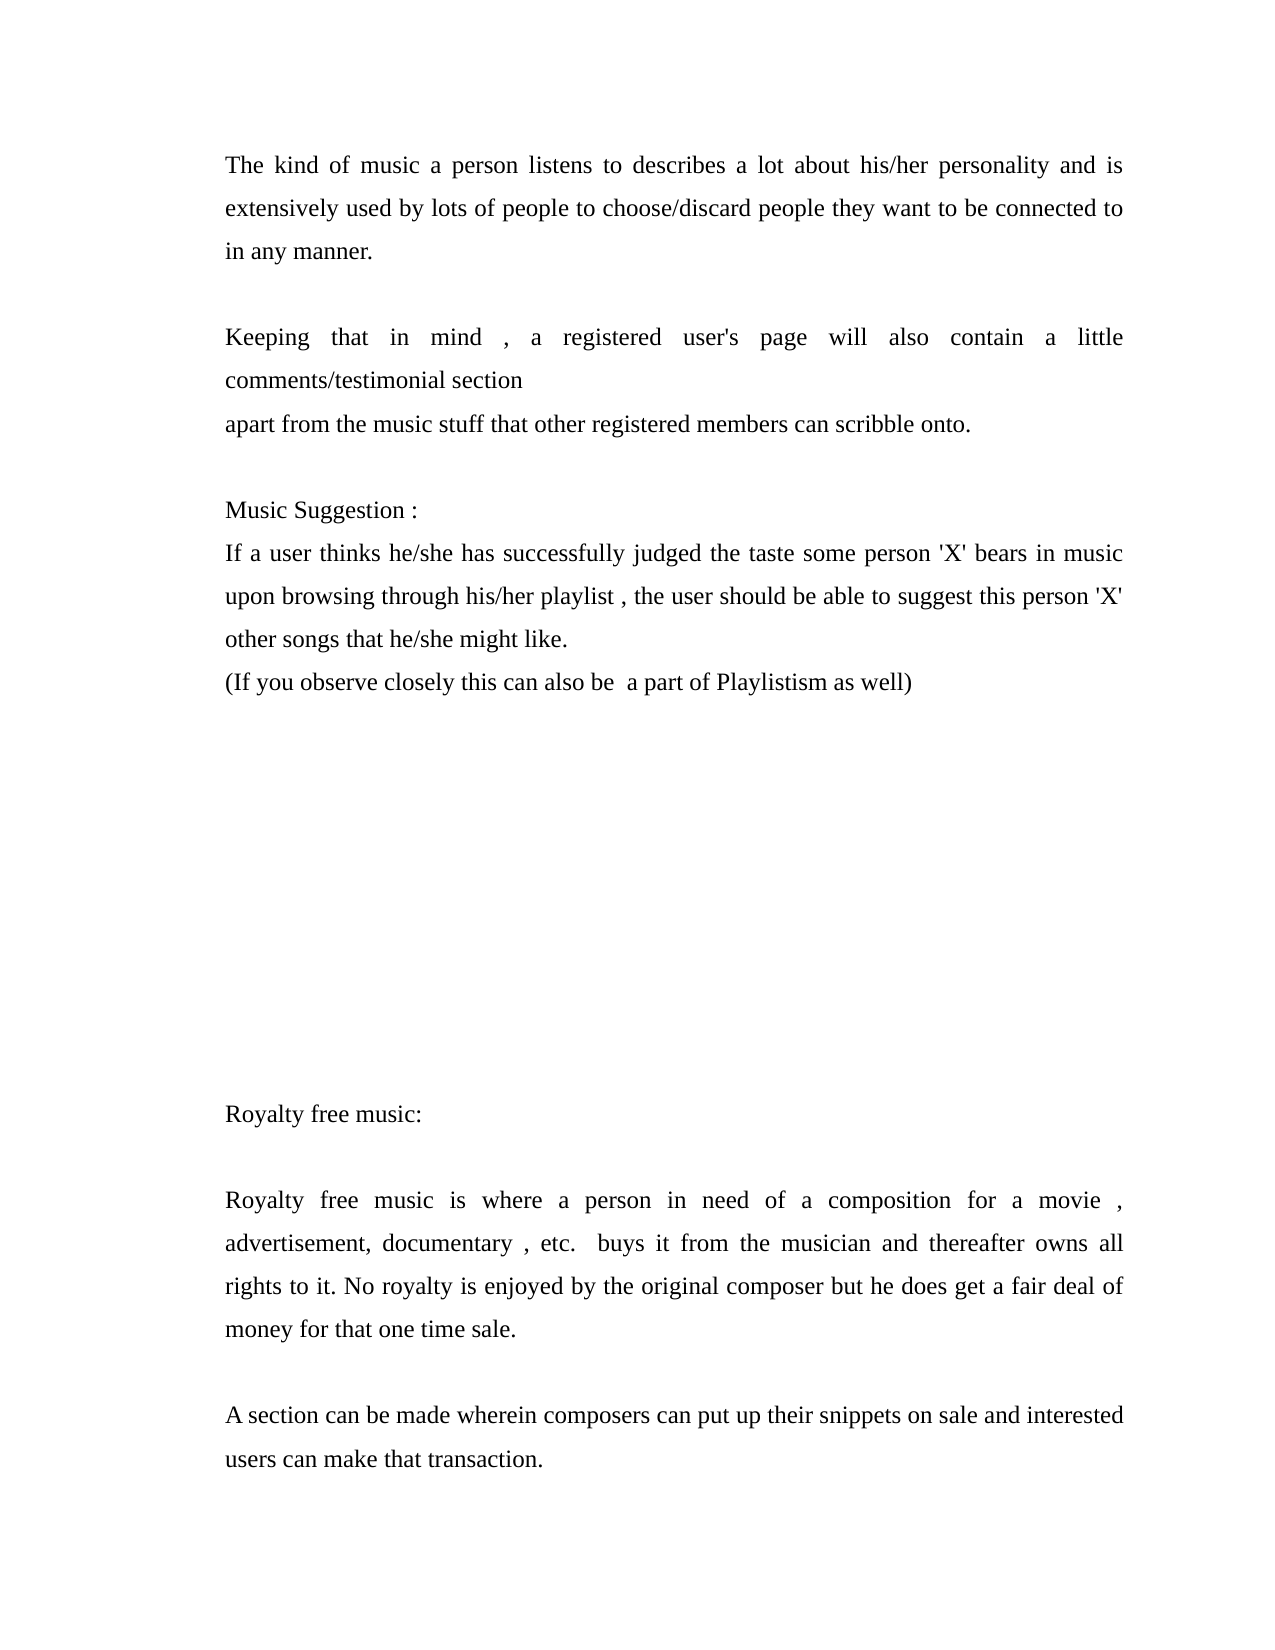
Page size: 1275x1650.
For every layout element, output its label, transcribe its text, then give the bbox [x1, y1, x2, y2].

list If a user thinks he/she has successfully judged the taste some person 'X' bears in music upon browsing through his/her playlist , the user should be able to suggest this person 'X' other songs that he/she might like. [225, 538, 1125, 653]
list (If you observe closely this can also be a part of Playlistism as well) [225, 667, 1125, 696]
list A section can be made wherein composers can put up their snippets on sale and interested users can make that transaction. [225, 1401, 1125, 1472]
list Music Suggestion : [225, 495, 1125, 524]
list apart from the music stuff that other registered members can scribble onto. [225, 409, 1125, 437]
list Royalty free music: [225, 1099, 1125, 1127]
list Royalty free music is where a person in need of a composition for a movie , advertisement, documentary , etc. buys it from the musician and thereafter owns all rights to it. No royalty is enjoyed by the original composer but he does get a fair deal of money for that one time sale. [225, 1185, 1125, 1343]
list Keeping that in mind , a registered user's page will also contain a little comments/testimonial section [225, 322, 1125, 394]
list The kind of music a person listens to describes a lot about his/her personality and is extensively used by lots of people to choose/discard people they want to be connected to in any manner. [225, 150, 1125, 265]
